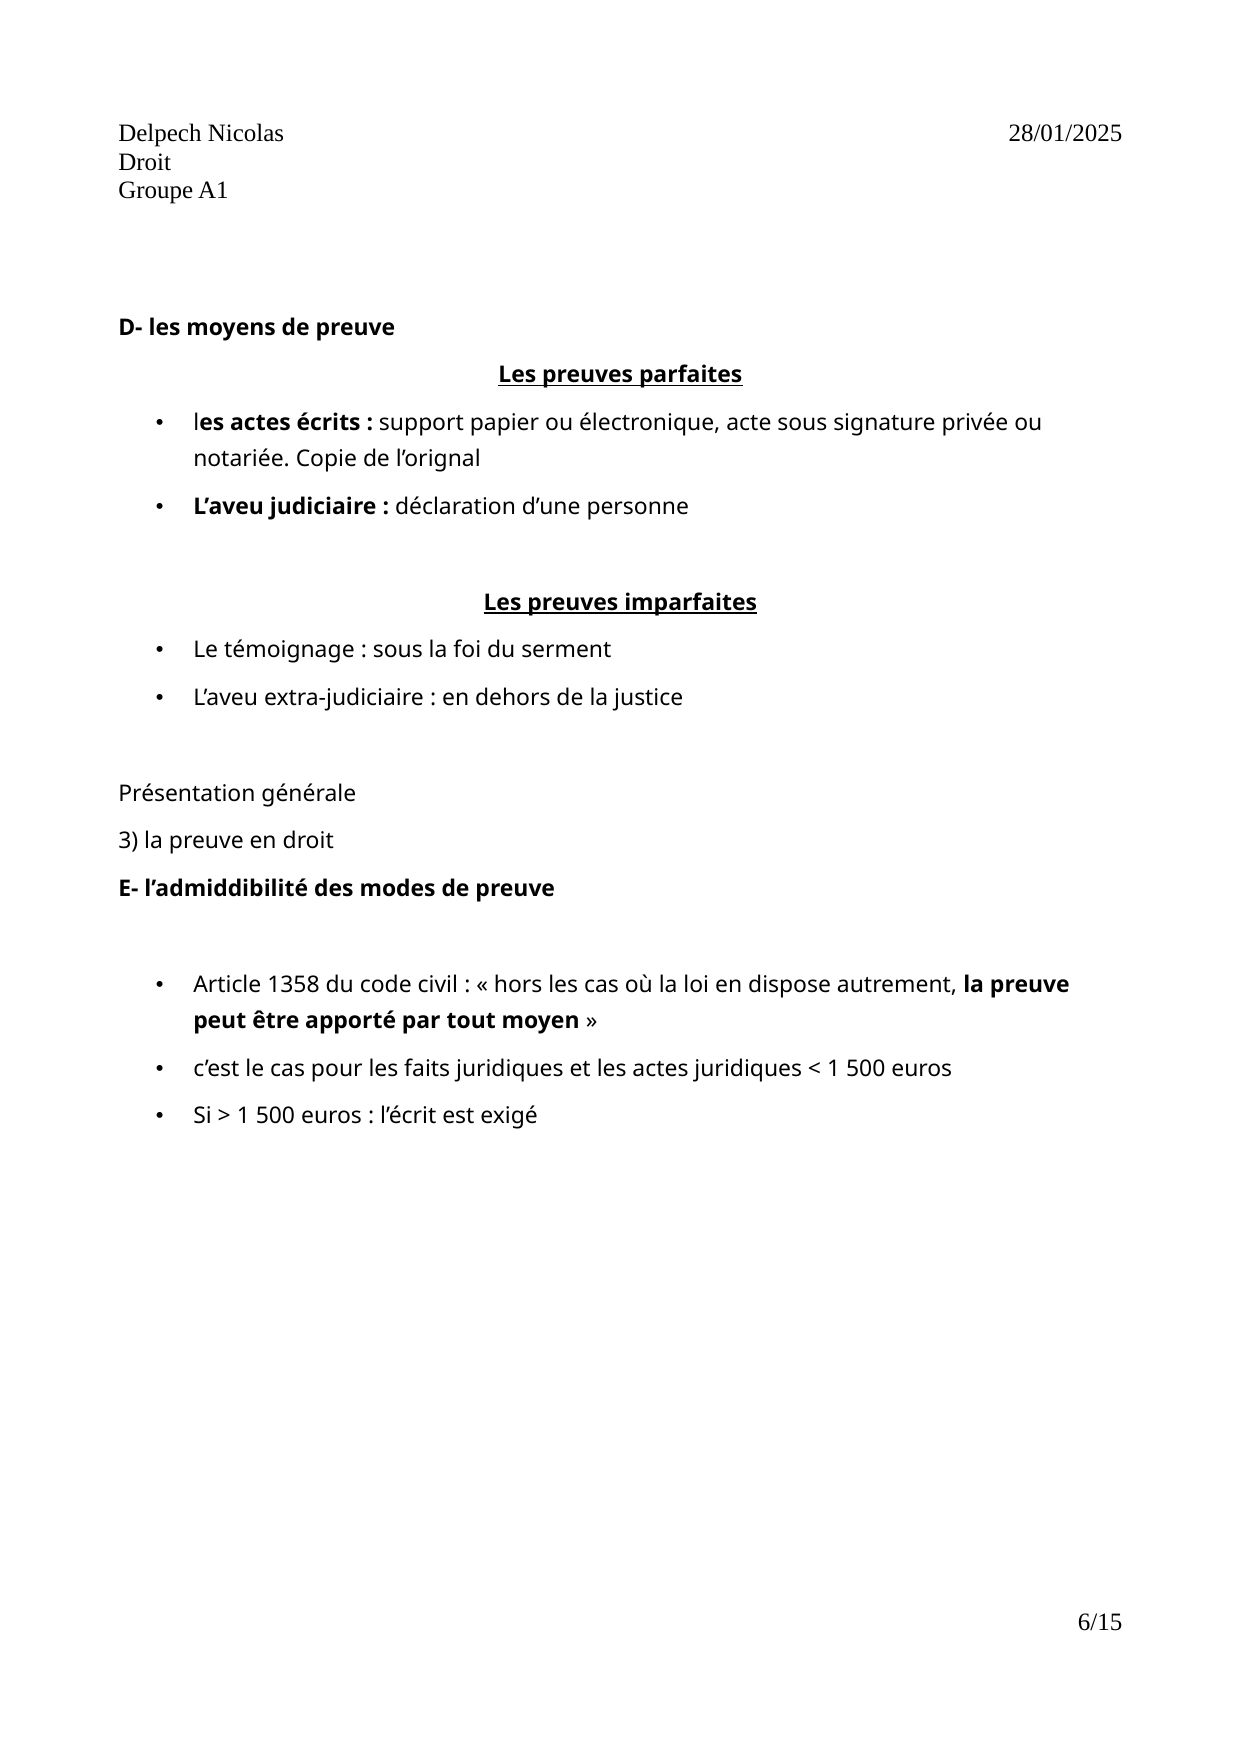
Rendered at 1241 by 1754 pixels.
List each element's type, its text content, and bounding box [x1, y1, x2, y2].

text Les preuves imparfaites [118, 585, 1122, 617]
list L’aveu judiciaire : déclaration d’une personne [156, 490, 1122, 521]
list Si > 1 500 euros : l’écrit est exigé [156, 1099, 1122, 1131]
list les actes écrits : support papier ou électronique, acte sous signature privée ou notariée. Copie de l’orignal [156, 406, 1122, 473]
list Article 1358 du code civil : « hors les cas où la loi en dispose autrement, la preuve peut être apporté par tout moyen » [156, 968, 1122, 1035]
text Présentation générale [118, 777, 1122, 808]
text Les preuves parfaites [118, 358, 1122, 389]
text E- l’admiddibilité des modes de preuve [118, 872, 1122, 903]
text 3) la preuve en droit [118, 824, 1122, 856]
list c’est le cas pour les faits juridiques et les actes juridiques < 1 500 euros [156, 1052, 1122, 1083]
list L’aveu extra-judiciaire : en dehors de la justice [156, 681, 1122, 712]
text D- les moyens de preuve [118, 310, 1122, 342]
list Le témoignage : sous la foi du serment [156, 633, 1122, 664]
